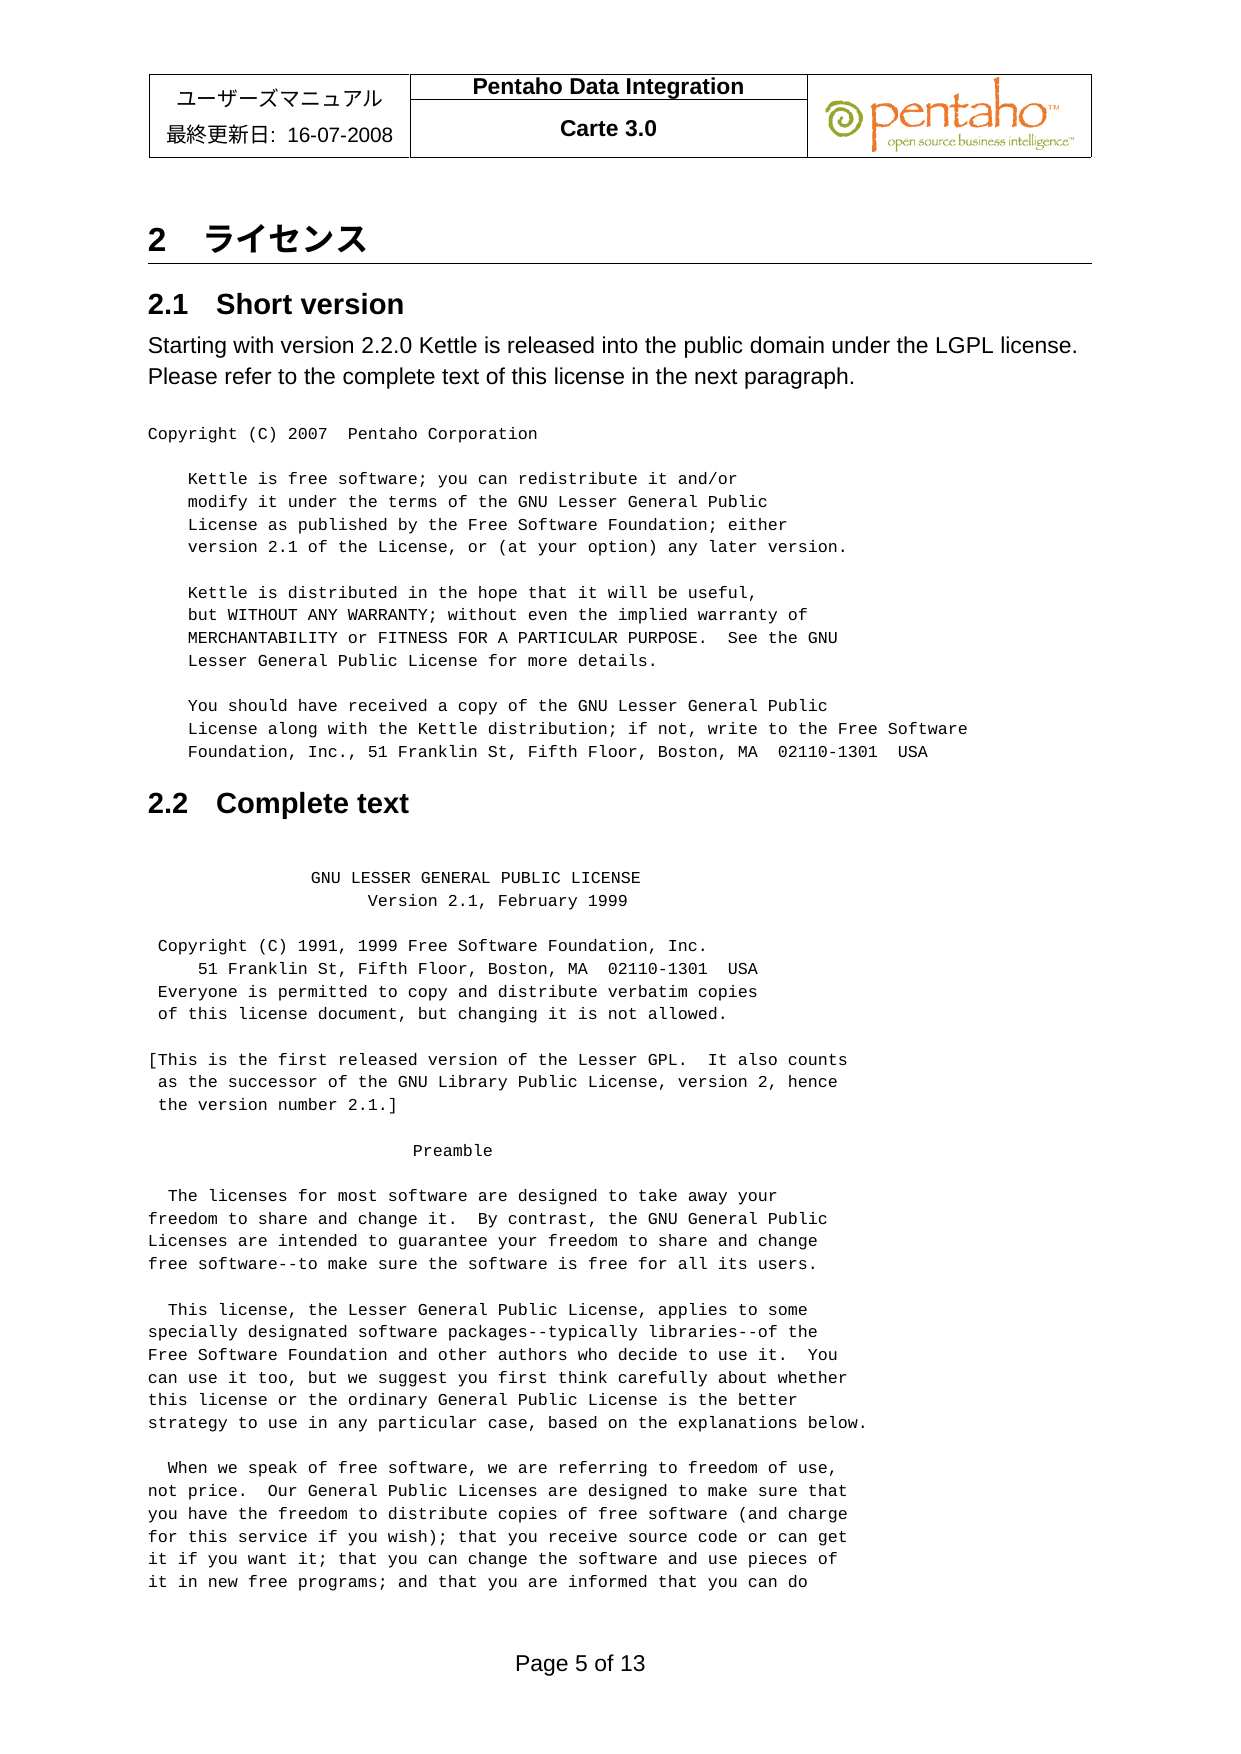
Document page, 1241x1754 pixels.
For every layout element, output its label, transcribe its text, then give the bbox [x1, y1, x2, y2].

text GNU LESSER GENERAL PUBLIC LICENSE Version 2.1, February 1999 Copyright (C) 1991, 1999 Free Software Foundation, Inc. 51 Franklin St, Fifth Floor, Boston, MA 02110-1301 USA Everyone is permitted to copy and distribute verbatim copies of this license document, but changing it is not allowed. [This is the first released version of the Lesser GPL. It also counts as the successor of the GNU Library Public License, version 2, hence the version number 2.1.] Preamble The licenses for most software are designed to take away your freedom to share and change it. By contrast, the GNU General Public Licenses are intended to guarantee your freedom to share and change free software--to make sure the software is free for all its users. This license, the Lesser General Public License, applies to some specially designated software packages--typically libraries--of the Free Software Foundation and other authors who decide to use it. You can use it too, but we suggest you first think carefully about whether this license or the ordinary General Public License is the better strategy to use in any particular case, based on the explanations below. When we speak of free software, we are referring to freedom of use, not price. Our General Public Licenses are designed to make sure that you have the freedom to distribute copies of free software (and charge for this service if you wish); that you receive source code or can get it if you want it; that you can change the software and use pieces of it in new free programs; and that you are informed that you can do [148, 863, 1092, 1592]
text Please refer to the complete text of this license in the next paragraph. [148, 364, 1092, 389]
text Copyright (C) 2007 Pentaho Corporation Kettle is free software; you can redistribute it and/or modify it under the terms of the GNU Lesser General Public License as published by the Free Software Foundation; either version 2.1 of the License, or (at your option) any later version. Kettle is distributed in the hope that it will be useful, but WITHOUT ANY WARRANTY; without even the implied warranty of MERCHANTABILITY or FITNESS FOR A PARTICULAR PURPOSE. See the GNU Lesser General Public License for more details. You should have received a copy of the GNU Lesser General Public License along with the Kettle distribution; if not, write to the Free Software Foundation, Inc., 51 Franklin St, Fifth Floor, Boston, MA 02110-1301 USA [148, 425, 1092, 762]
subtitle Short version [148, 288, 1092, 321]
text Starting with version 2.2.0 Kettle is released into the public domain under the LGPL license. [148, 333, 1092, 359]
subtitle Complete text [148, 787, 1092, 820]
subtitle ライセンス [148, 213, 1092, 263]
